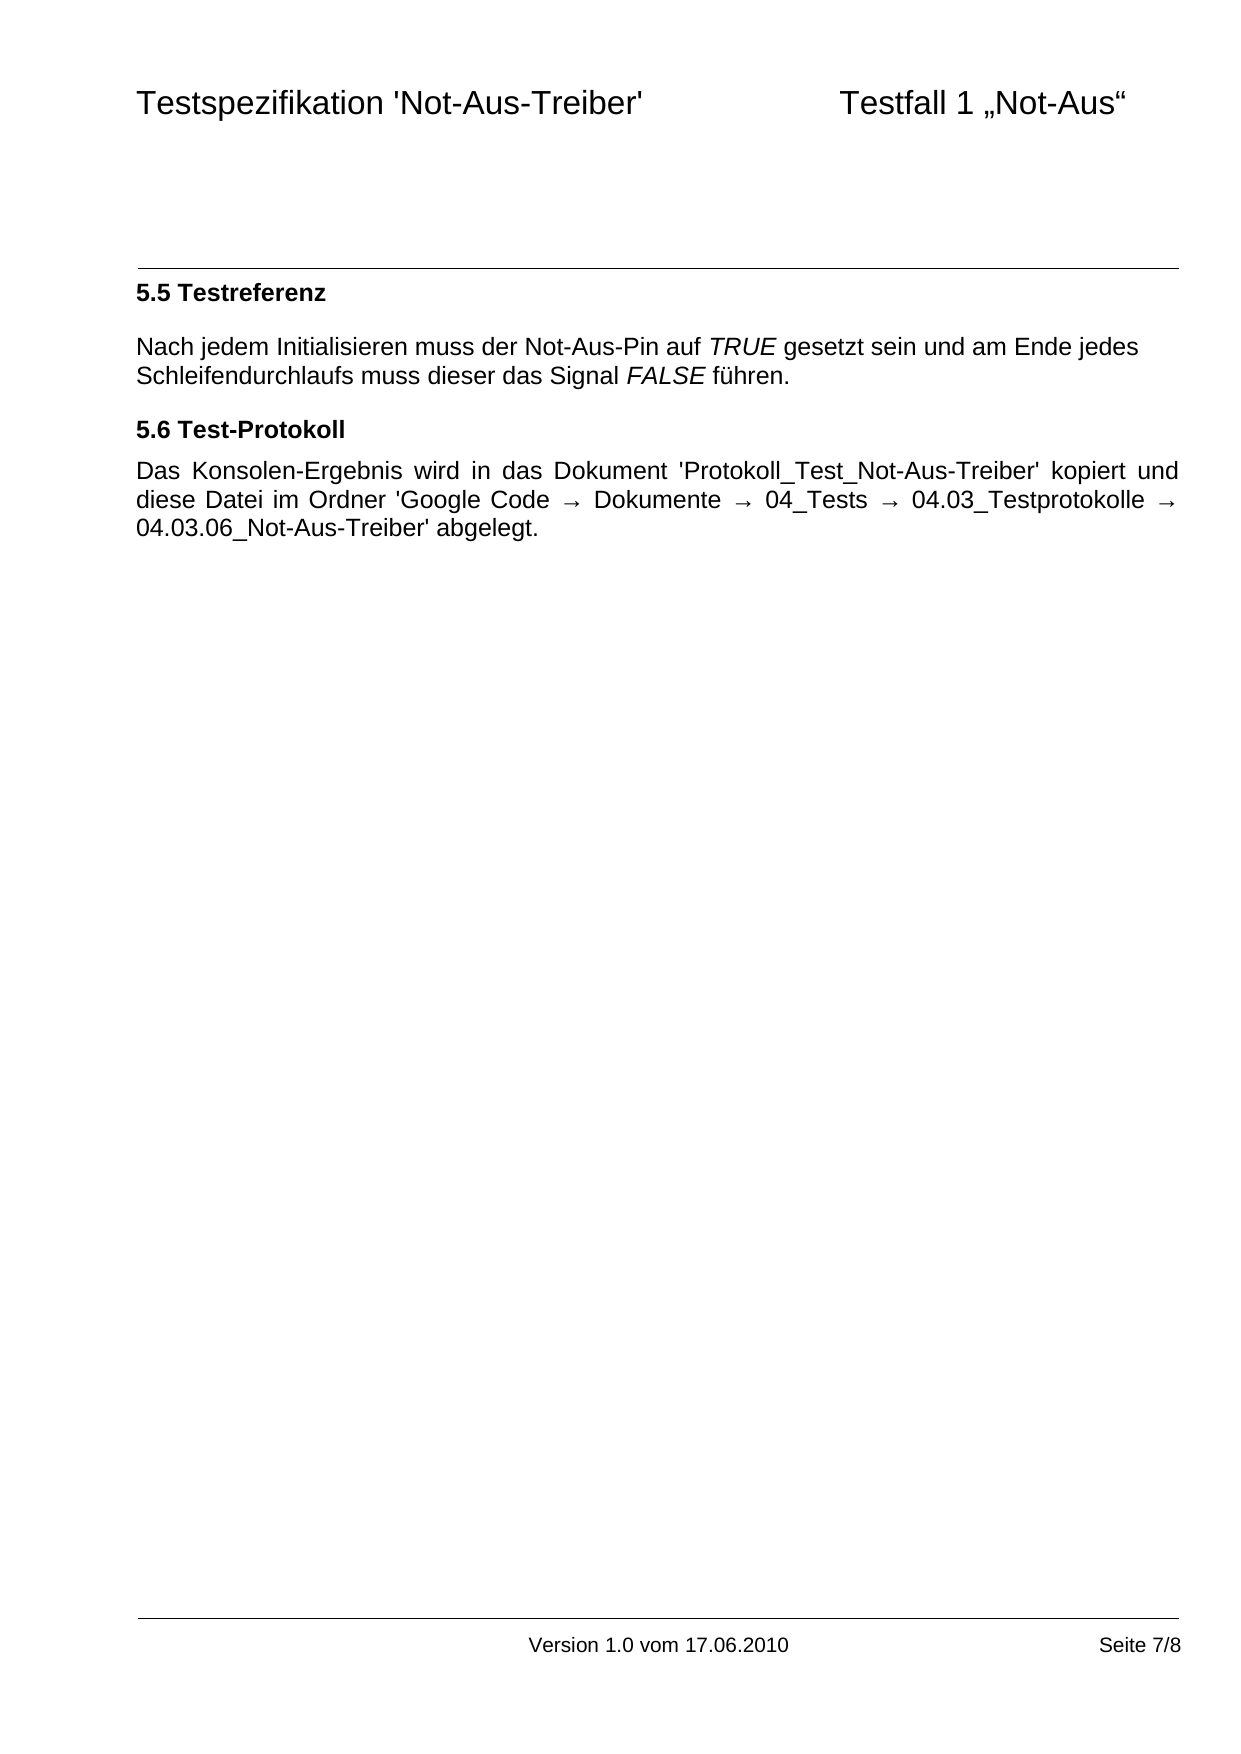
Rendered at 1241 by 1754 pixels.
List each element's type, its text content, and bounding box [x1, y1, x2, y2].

text Das Konsolen-Ergebnis wird in das Dokument 'Protokoll_Test_Not-Aus-Treiber' kopiert und diese Datei im Ordner 'Google Code → Dokumente → 04_Tests → 04.03_Testprotokolle → 04.03.06_Not-Aus-Treiber' abgelegt. [136, 456, 1181, 542]
subtitle Testreferenz [136, 289, 1181, 307]
subtitle Test-Protokoll [136, 414, 1181, 443]
text Nach jedem Initialisieren muss der Not-Aus-Pin auf TRUE gesetzt sein und am Ende jedes Schleifendurchlaufs muss dieser das Signal FALSE führen. [136, 332, 1181, 389]
